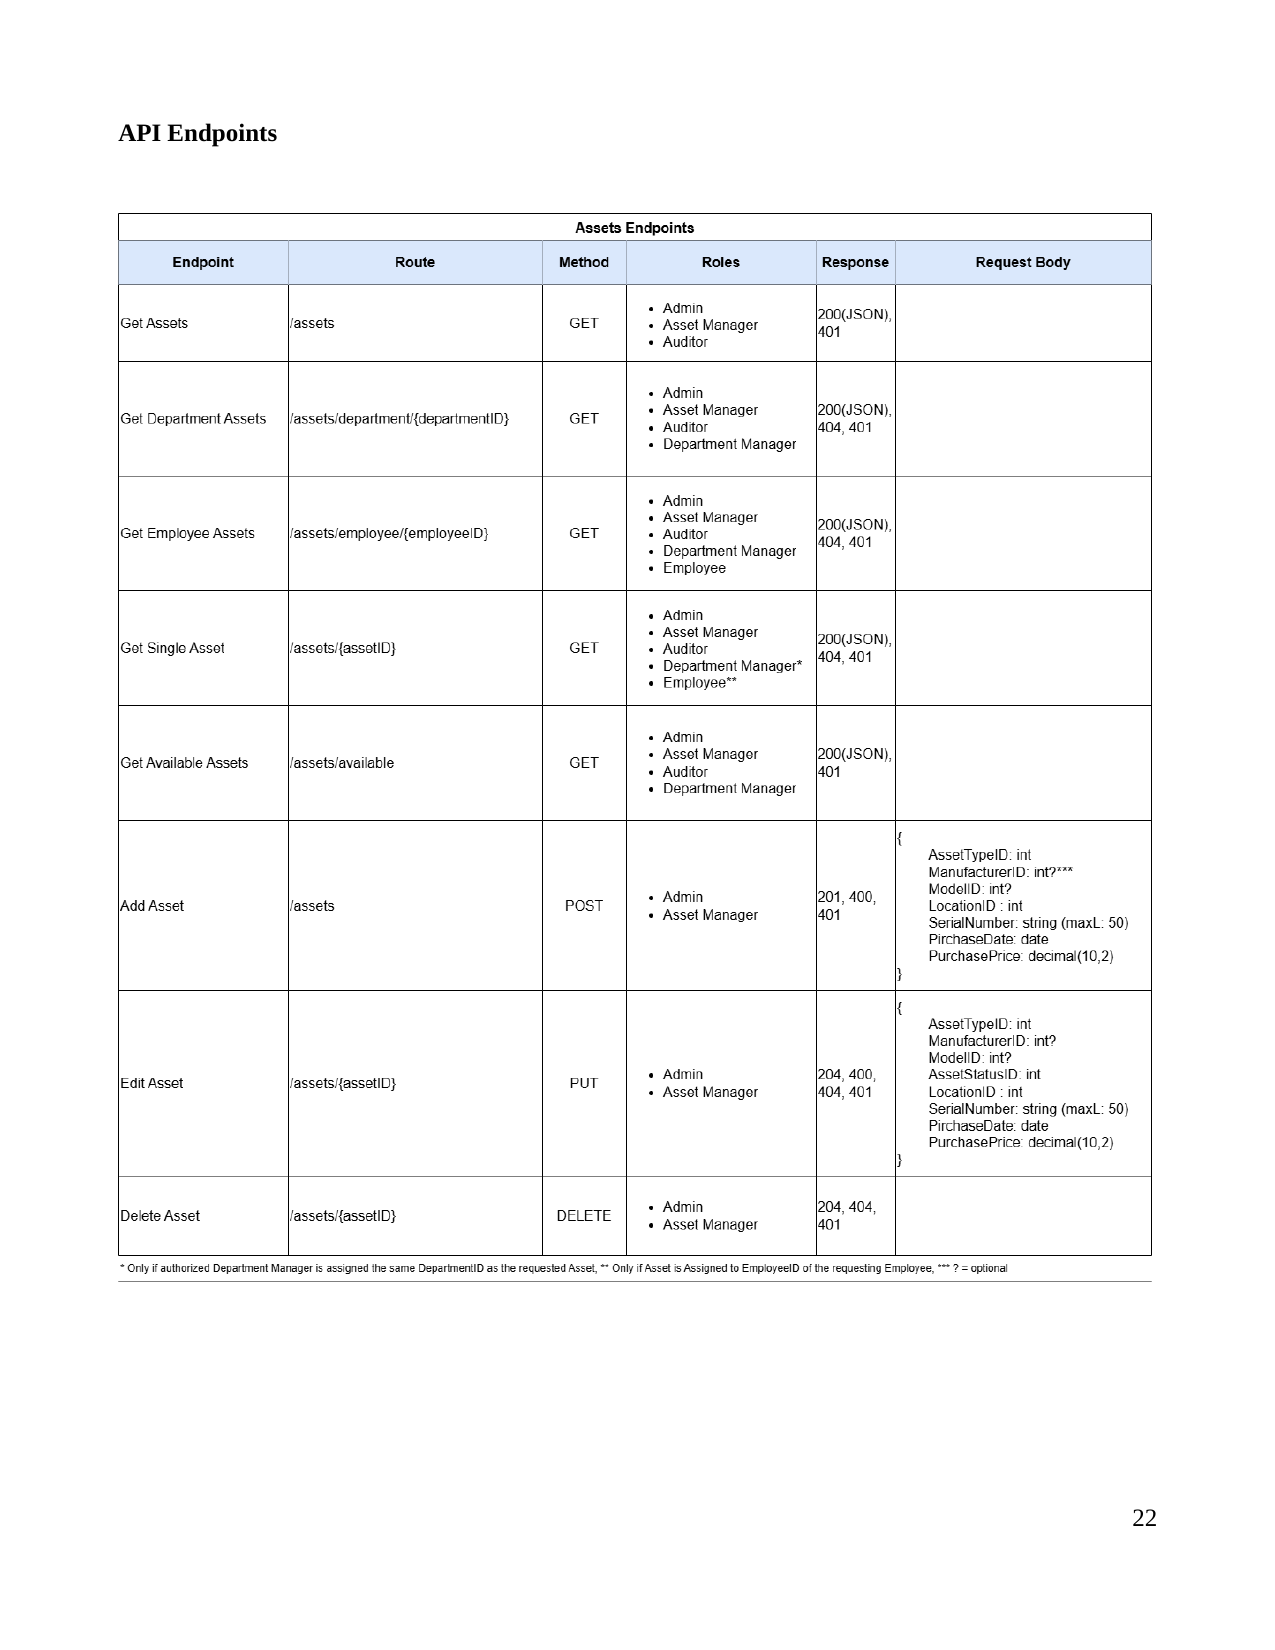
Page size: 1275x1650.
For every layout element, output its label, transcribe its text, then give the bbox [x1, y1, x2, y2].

text API Endpoints [118, 118, 1157, 147]
picture [118, 213, 1157, 1282]
